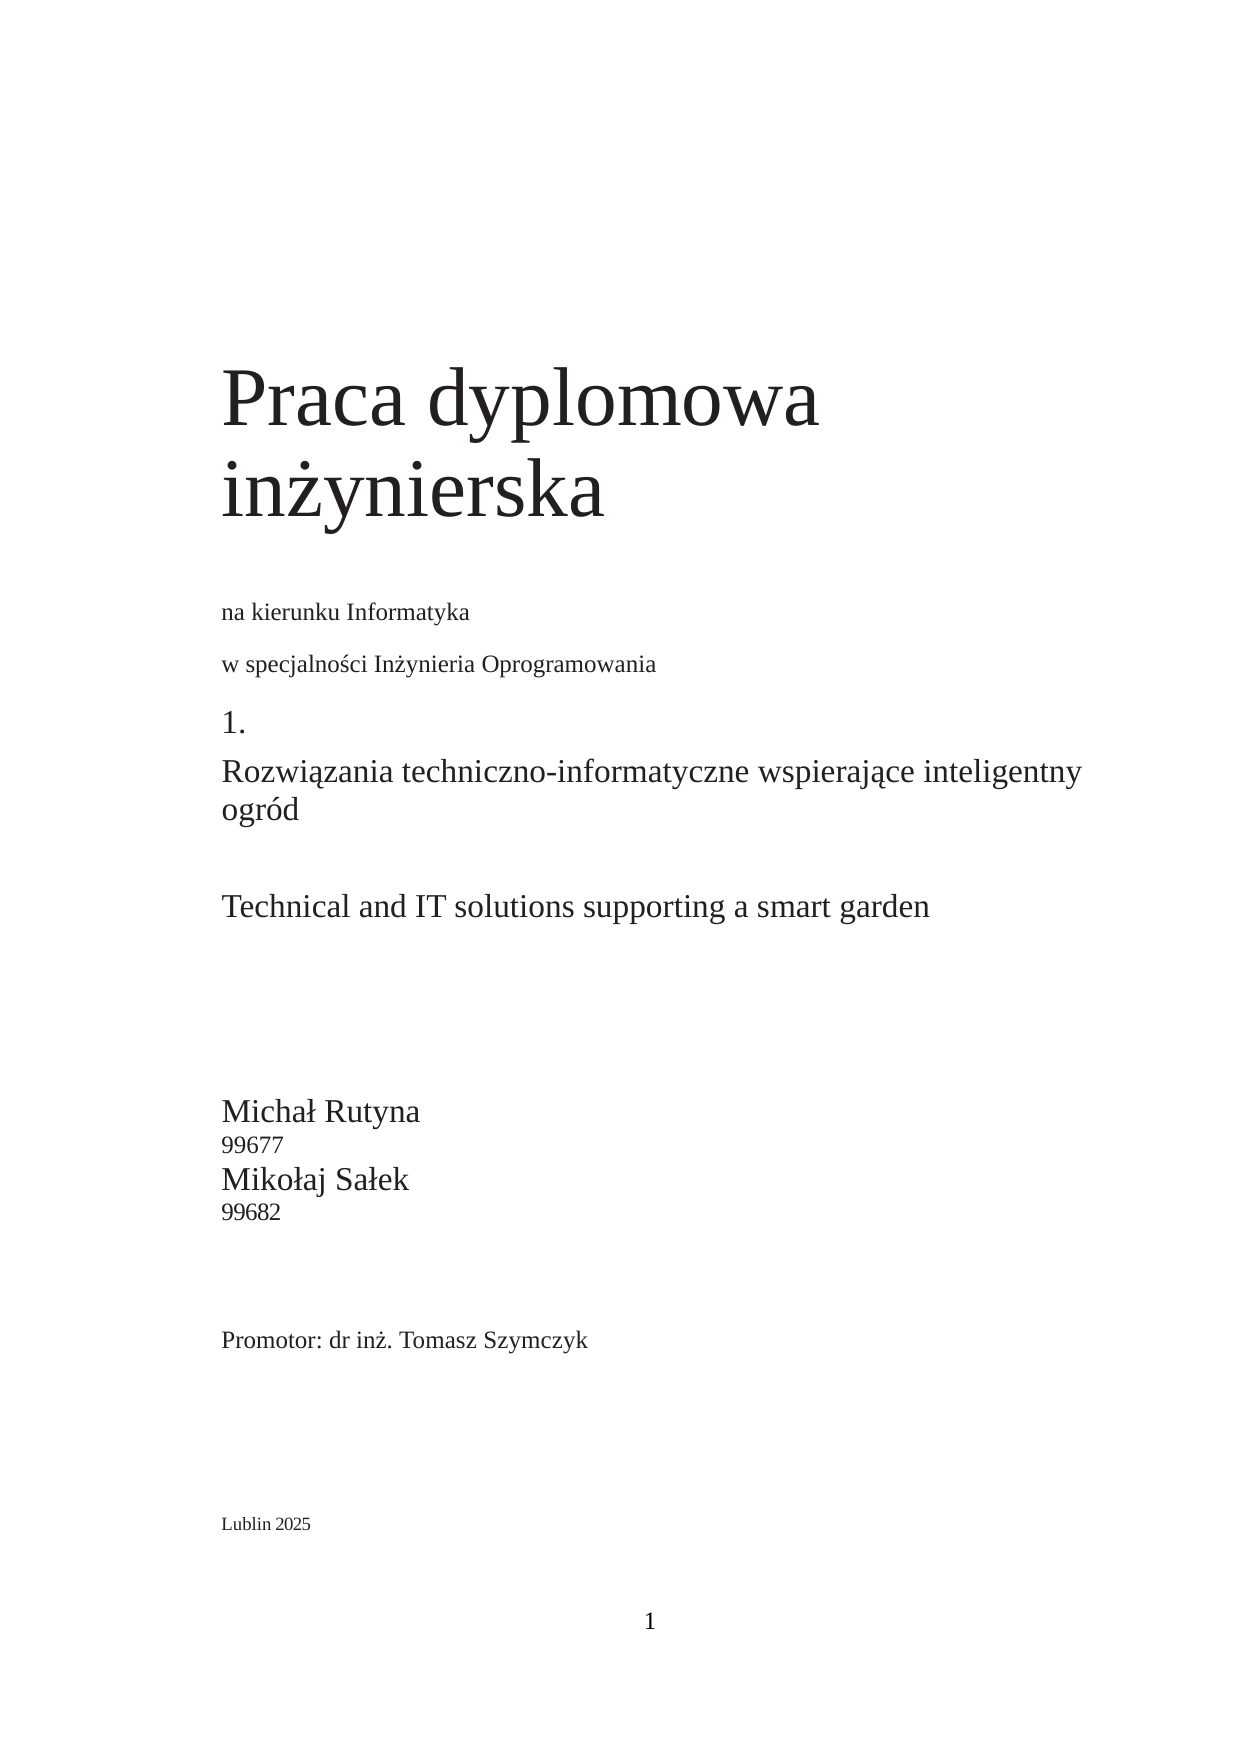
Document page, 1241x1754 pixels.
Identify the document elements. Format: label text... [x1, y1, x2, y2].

text Praca dyplomowa inżynierska [221, 352, 1062, 534]
text 99682 [221, 1197, 1093, 1226]
text Lublin 2025 [221, 1513, 1093, 1535]
text Rozwiązania techniczno-informatyczne wspierające inteligentny ogród [221, 751, 1093, 827]
text 99677 [221, 1130, 1093, 1159]
text Technical and IT solutions supporting a smart garden [221, 886, 1093, 924]
text w specjalności Inżynieria Oprogramowania [221, 649, 1093, 677]
text Mikołaj Sałek [221, 1159, 1093, 1197]
text na kierunku Informatyka [221, 597, 1093, 626]
text Promotor: dr inż. Tomasz Szymczyk [221, 1325, 777, 1354]
text Michał Rutyna [221, 1092, 1093, 1130]
